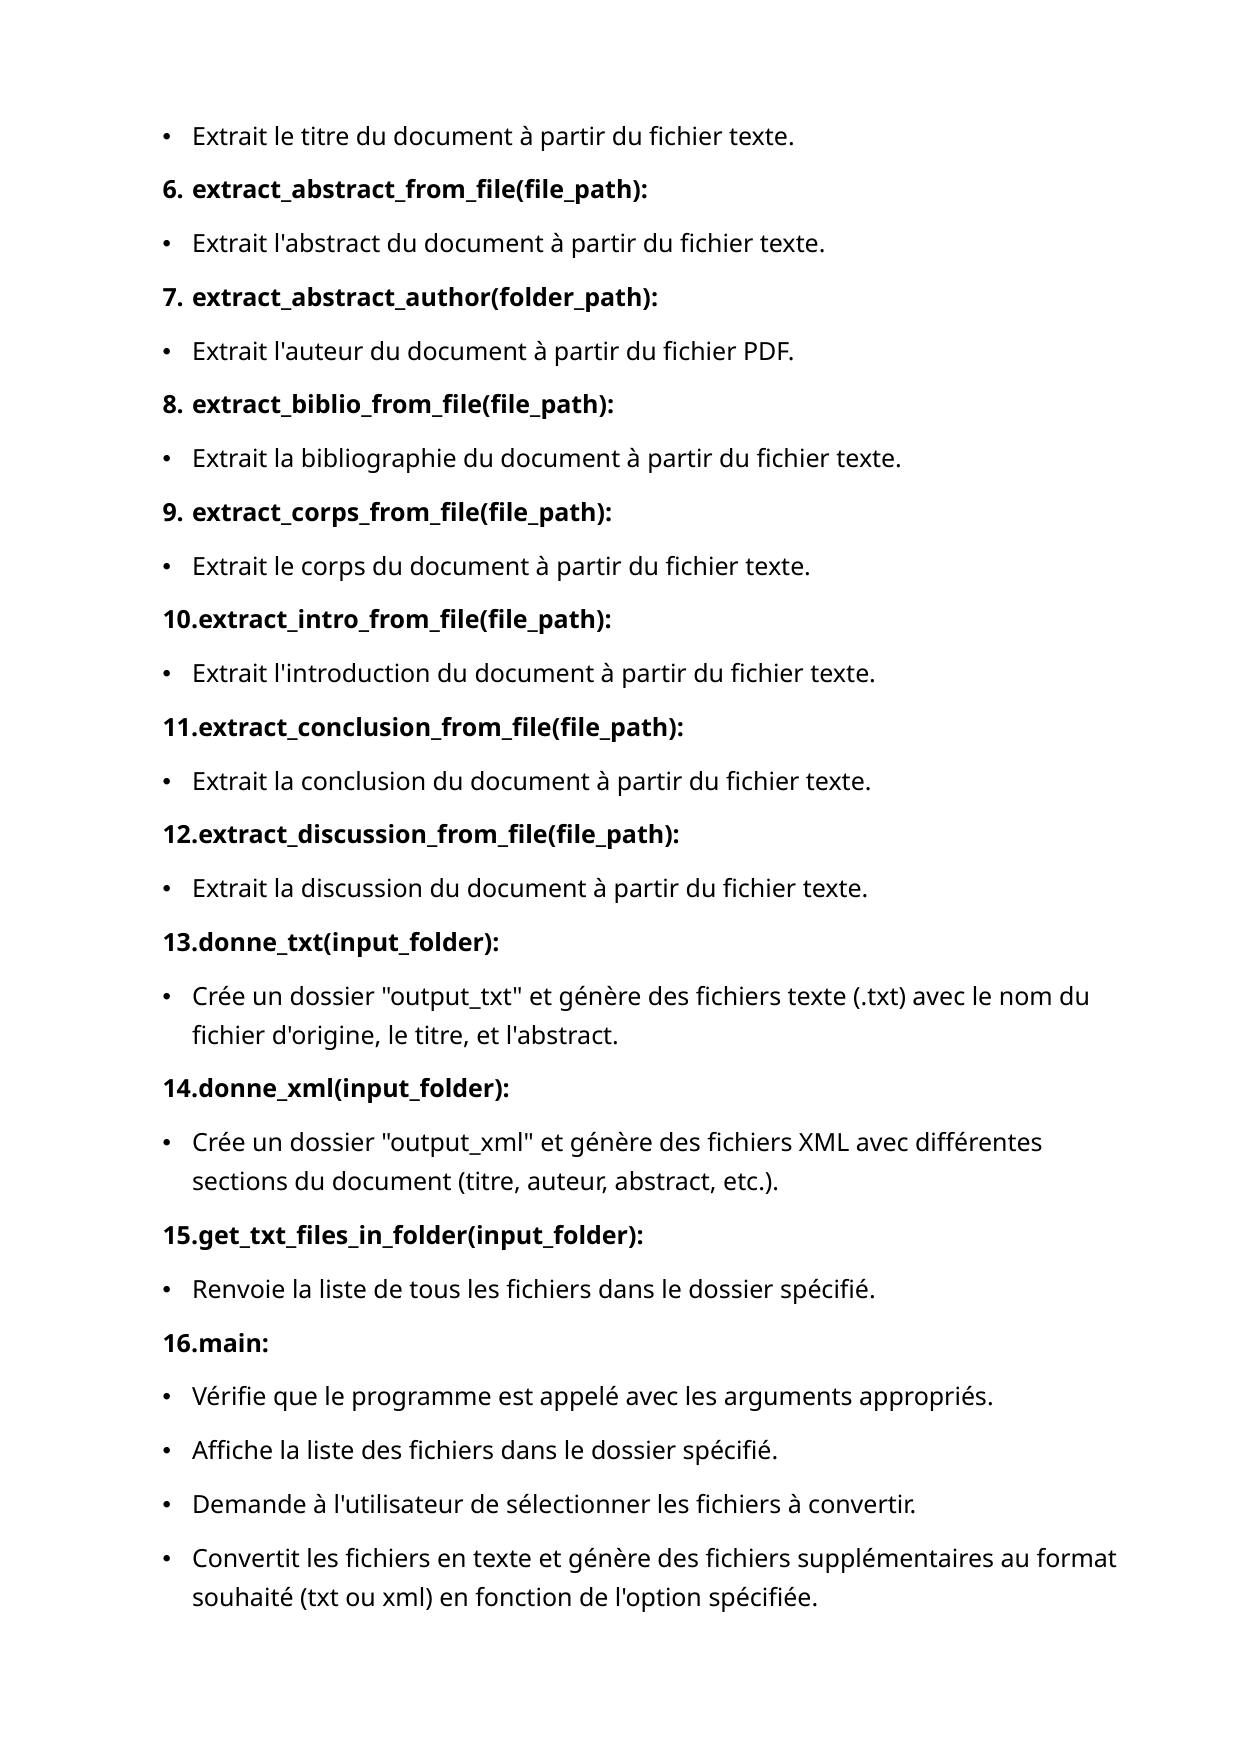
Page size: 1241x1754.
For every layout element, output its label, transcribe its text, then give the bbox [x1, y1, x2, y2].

list extract_abstract_from_file(file_path): [162, 172, 1122, 206]
list extract_discussion_from_file(file_path): [162, 817, 1122, 851]
list Convertit les fichiers en texte et génère des fichiers supplémentaires au format souhaité (txt ou xml) en fonction de l'option spécifiée. [162, 1540, 1122, 1613]
list Extrait l'introduction du document à partir du fichier texte. [162, 656, 1122, 690]
list donne_xml(input_folder): [162, 1071, 1122, 1105]
list get_txt_files_in_folder(input_folder): [162, 1218, 1122, 1252]
list Demande à l'utilisateur de sélectionner les fichiers à convertir. [162, 1486, 1122, 1521]
list Crée un dossier "output_xml" et génère des fichiers XML avec différentes sections du document (titre, auteur, abstract, etc.). [162, 1125, 1122, 1198]
list Vérifie que le programme est appelé avec les arguments appropriés. [162, 1379, 1122, 1413]
list Extrait l'abstract du document à partir du fichier texte. [162, 226, 1122, 260]
list donne_txt(input_folder): [162, 924, 1122, 958]
list Extrait la conclusion du document à partir du fichier texte. [162, 763, 1122, 797]
list extract_biblio_from_file(file_path): [162, 387, 1122, 421]
list Extrait le titre du document à partir du fichier texte. [162, 118, 1122, 152]
list Extrait la bibliographie du document à partir du fichier texte. [162, 441, 1122, 475]
list Extrait le corps du document à partir du fichier texte. [162, 548, 1122, 582]
list extract_abstract_author(folder_path): [162, 279, 1122, 313]
list Affiche la liste des fichiers dans le dossier spécifié. [162, 1433, 1122, 1467]
list Renvoie la liste de tous les fichiers dans le dossier spécifié. [162, 1271, 1122, 1306]
list extract_corps_from_file(file_path): [162, 494, 1122, 528]
list main: [162, 1325, 1122, 1359]
list Crée un dossier "output_txt" et génère des fichiers texte (.txt) avec le nom du fichier d'origine, le titre, et l'abstract. [162, 978, 1122, 1051]
list Extrait la discussion du document à partir du fichier texte. [162, 871, 1122, 905]
list extract_intro_from_file(file_path): [162, 602, 1122, 636]
list Extrait l'auteur du document à partir du fichier PDF. [162, 333, 1122, 367]
list extract_conclusion_from_file(file_path): [162, 709, 1122, 743]
